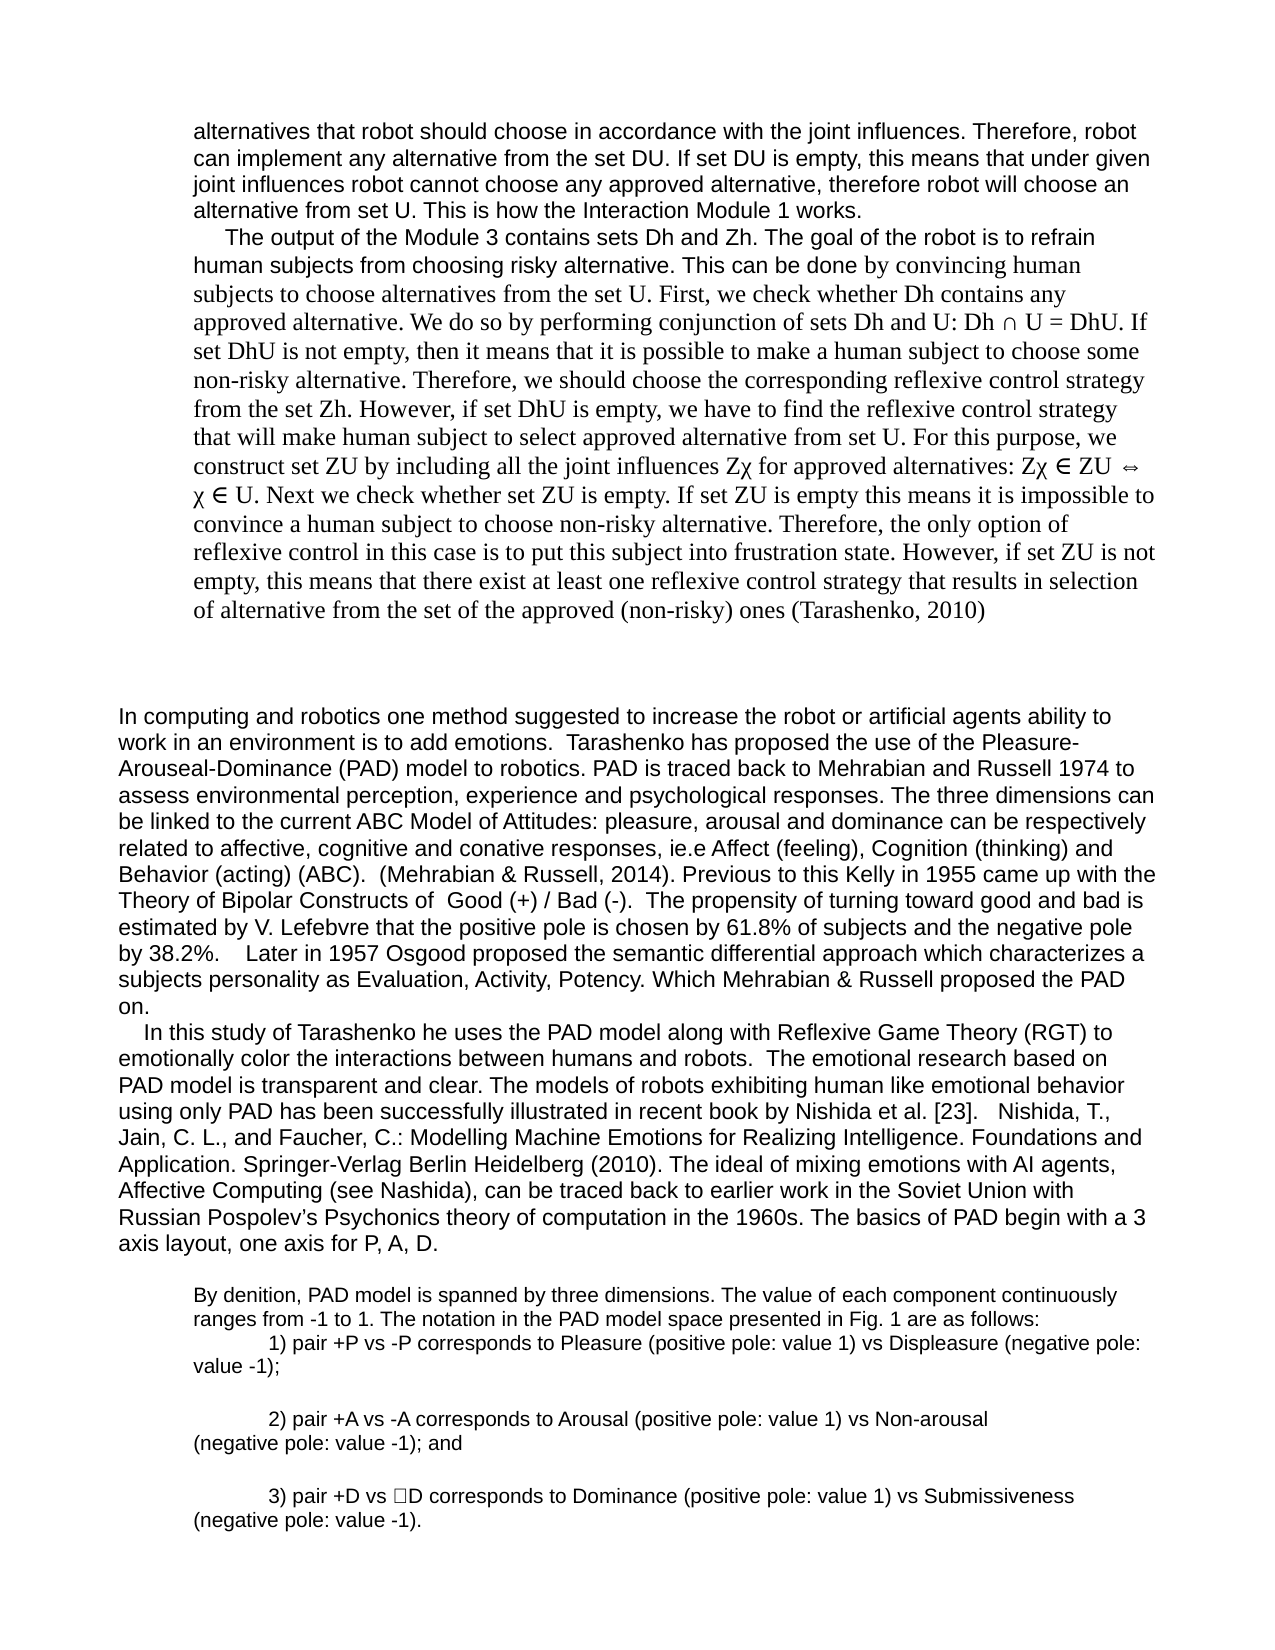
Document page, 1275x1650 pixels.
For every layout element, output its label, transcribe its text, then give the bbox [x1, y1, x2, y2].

text In this study of Tarashenko he uses the PAD model along with Reflexive Game Theory (RGT) to emotionally color the interactions between humans and robots. The emotional research based on PAD model is transparent and clear. The models of robots exhibiting human like emotional behavior using only PAD has been successfully illustrated in recent book by Nishida et al. [23]. Nishida, T., Jain, C. L., and Faucher, C.: Modelling Machine Emotions for Realizing Intelligence. Foundations and Application. Springer-Verlag Berlin Heidelberg (2010). The ideal of mixing emotions with AI agents, Affective Computing (see Nashida), can be traced back to earlier work in the Soviet Union with Russian Pospolev’s Psychonics theory of computation in the 1960s. The basics of PAD begin with a 3 axis layout, one axis for P, A, D. [118, 1019, 1157, 1256]
text alternatives that robot should choose in accordance with the joint influences. Therefore, robot can implement any alternative from the set DU. If set DU is empty, this means that under given joint influences robot cannot choose any approved alternative, therefore robot will choose an alternative from set U. This is how the Interaction Module 1 works. [193, 118, 1157, 223]
text (negative pole: value -1); and [193, 1431, 1157, 1455]
text 1) pair +P vs -P corresponds to Pleasure (positive pole: value 1) vs Displeasure (negative pole: value -1); [193, 1330, 1157, 1378]
text 2) pair +A vs -A corresponds to Arousal (positive pole: value 1) vs Non-arousal [193, 1407, 1157, 1431]
text The output of the Module 3 contains sets Dh and Zh. The goal of the robot is to refrain human subjects from choosing risky alternative. This can be done by convincing human subjects to choose alternatives from the set U. First, we check whether Dh contains any approved alternative. We do so by performing conjunction of sets Dh and U: Dh ∩ U = DhU. If set DhU is not empty, then it means that it is possible to make a human subject to choose some non-risky alternative. Therefore, we should choose the corresponding reflexive control strategy from the set Zh. However, if set DhU is empty, we have to find the reflexive control strategy that will make human subject to select approved alternative from set U. For this purpose, we construct set ZU by including all the joint influences Zχ for approved alternatives: Zχ ∈ ZU ⇔ χ ∈ U. Next we check whether set ZU is empty. If set ZU is empty this means it is impossible to convince a human subject to choose non-risky alternative. Therefore, the only option of reflexive control in this case is to put this subject into frustration state. However, if set ZU is not empty, this means that there exist at least one reflexive control strategy that results in selection of alternative from the set of the approved (non-risky) ones (Tarashenko, 2010) [193, 223, 1157, 624]
text In computing and robotics one method suggested to increase the robot or artificial agents ability to work in an environment is to add emotions. Tarashenko has proposed the use of the Pleasure-Arouseal-Dominance (PAD) model to robotics. PAD is traced back to Mehrabian and Russell 1974 to assess environmental perception, experience and psychological responses. The three dimensions can be linked to the current ABC Model of Attitudes: pleasure, arousal and dominance can be respectively related to affective, cognitive and conative responses, ie.e Affect (feeling), Cognition (thinking) and Behavior (acting) (ABC). (Mehrabian & Russell, 2014). Previous to this Kelly in 1955 came up with the Theory of Bipolar Constructs of Good (+) / Bad (-). The propensity of turning toward good and bad is estimated by V. Lefebvre that the positive pole is chosen by 61.8% of subjects and the negative pole by 38.2%. Later in 1957 Osgood proposed the semantic differential approach which characterizes a subjects personality as Evaluation, Activity, Potency. Which Mehrabian & Russell proposed the PAD on. [118, 703, 1157, 1019]
text 3) pair +D vs 􀀀D corresponds to Dominance (positive pole: value 1) vs Submissiveness (negative pole: value -1). [193, 1484, 1157, 1532]
text By denition, PAD model is spanned by three dimensions. The value of each component continuously ranges from -1 to 1. The notation in the PAD model space presented in Fig. 1 are as follows: [193, 1282, 1157, 1330]
